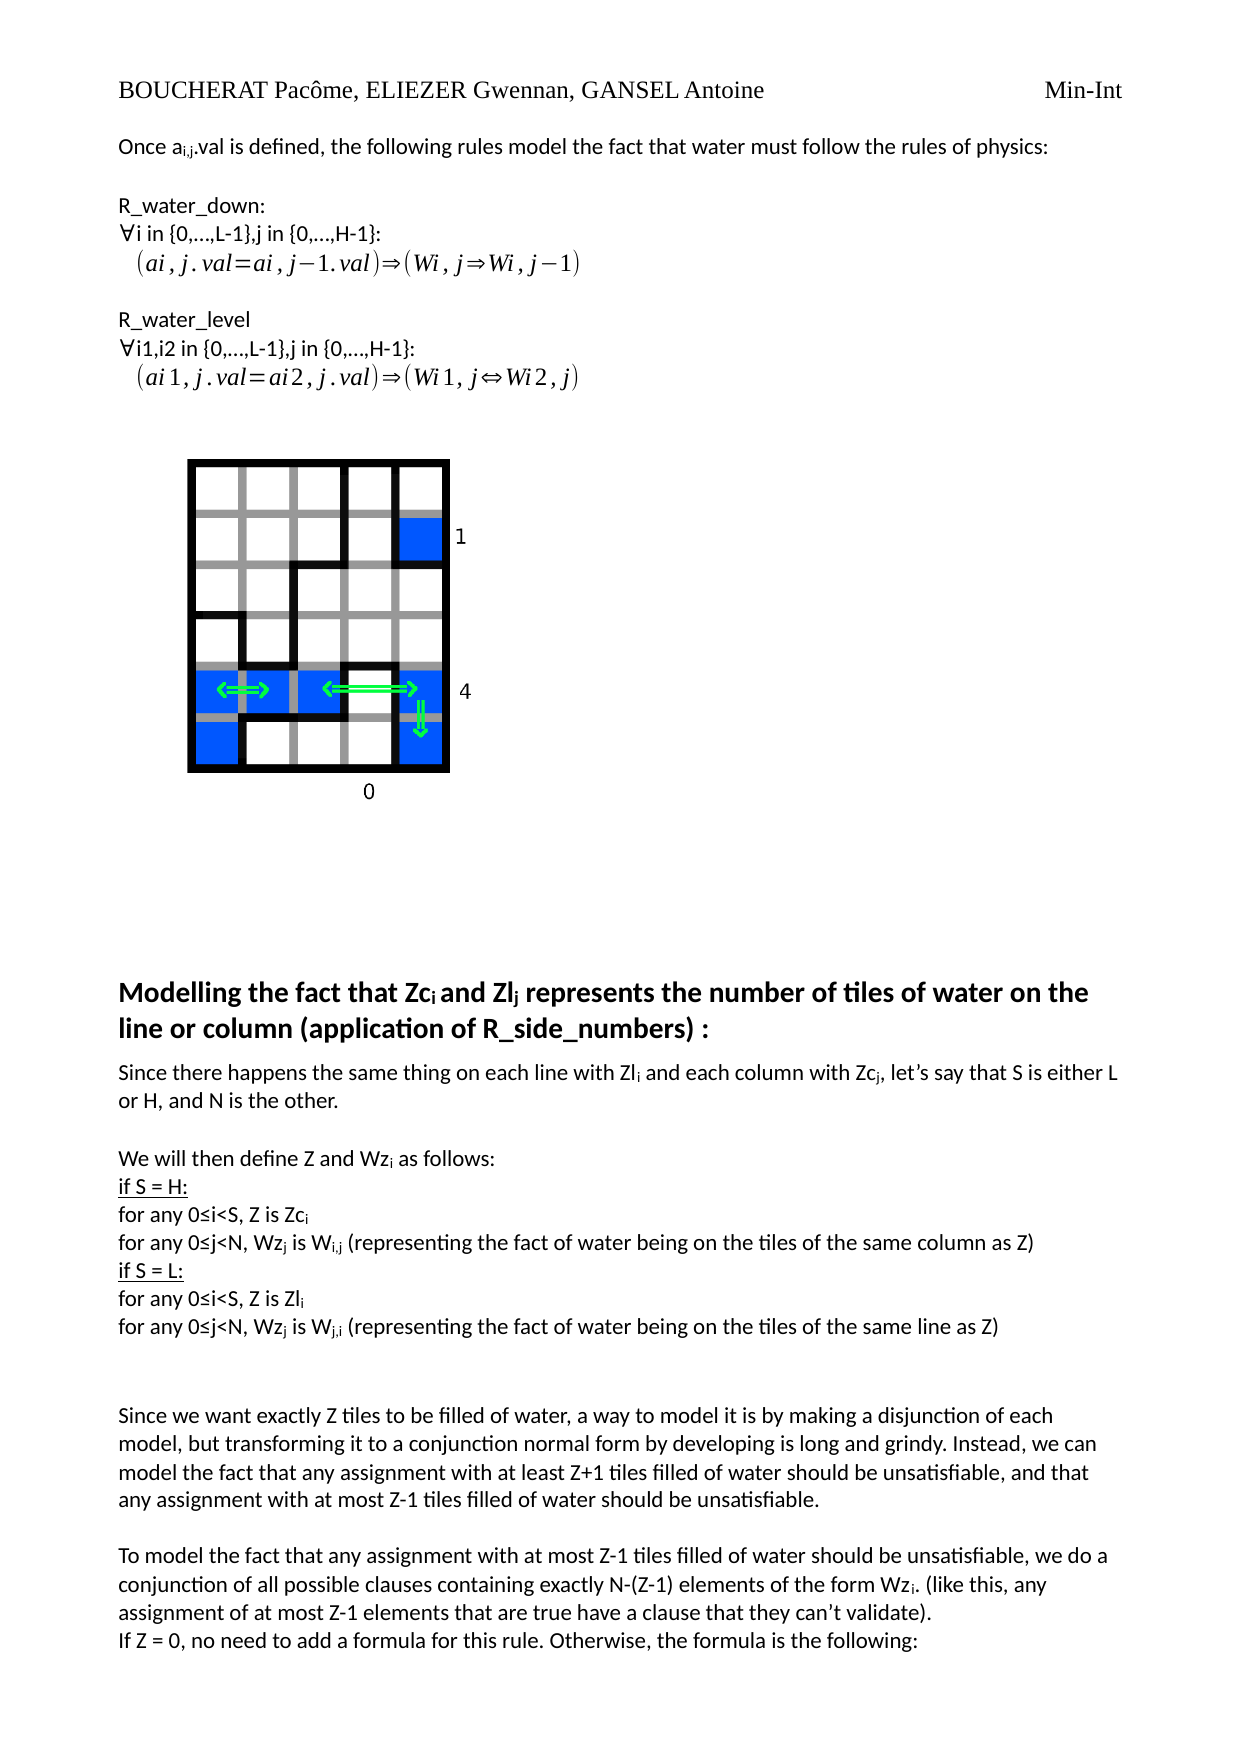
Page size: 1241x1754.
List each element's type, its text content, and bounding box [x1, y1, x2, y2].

text for any 0≤i<S, Z is Zli [118, 1284, 1122, 1312]
text ∀i in {0,…,L-1},j in {0,…,H-1}: [118, 219, 1122, 247]
text To model the fact that any assignment with at most Z-1 tiles filled of water should be unsatisfiable, we do a conjunction of all possible clauses containing exactly N-(Z-1) elements of the form Wzi. (like this, any assignment of at most Z-1 elements that are true have a clause that they can’t validate). [118, 1542, 1122, 1626]
text Since there happens the same thing on each line with Zli and each column with Zcj, let’s say that S is either L or H, and N is the other. [118, 1058, 1122, 1114]
text ∀i1,i2 in {0,…,L-1},j in {0,…,H-1}: [118, 333, 1122, 362]
text Since we want exactly Z tiles to be filled of water, a way to model it is by making a disjunction of each model, but transforming it to a conjunction normal form by developing is long and grindy. Instead, we can model the fact that any assignment with at least Z+1 tiles filled of water should be unsatisfiable, and that any assignment with at most Z-1 tiles filled of water should be unsatisfiable. [118, 1402, 1122, 1514]
picture [126, 448, 529, 809]
text R_water_down: [118, 191, 1122, 219]
text if S = H: [118, 1172, 1122, 1200]
text R_water_level [118, 306, 1122, 333]
text If Z = 0, no need to add a formula for this rule. Otherwise, the formula is the following: [118, 1626, 1122, 1654]
text for any 0≤i<S, Z is Zci [118, 1200, 1122, 1228]
subtitle Modelling the fact that Zci and Zlj represents the number of tiles of water on the line or column (application of R_side_numbers) : [118, 974, 1122, 1045]
text We will then define Z and Wzi as follows: [118, 1144, 1122, 1172]
text Once ai,j.val is defined, the following rules model the fact that water must follow the rules of physics: [118, 132, 1122, 161]
text for any 0≤j<N, Wzj is Wi,j (representing the fact of water being on the tiles of the same column as Z) [118, 1228, 1122, 1256]
text if S = L: [118, 1256, 1122, 1284]
text for any 0≤j<N, Wzj is Wj,i (representing the fact of water being on the tiles of the same line as Z) [118, 1312, 1122, 1341]
